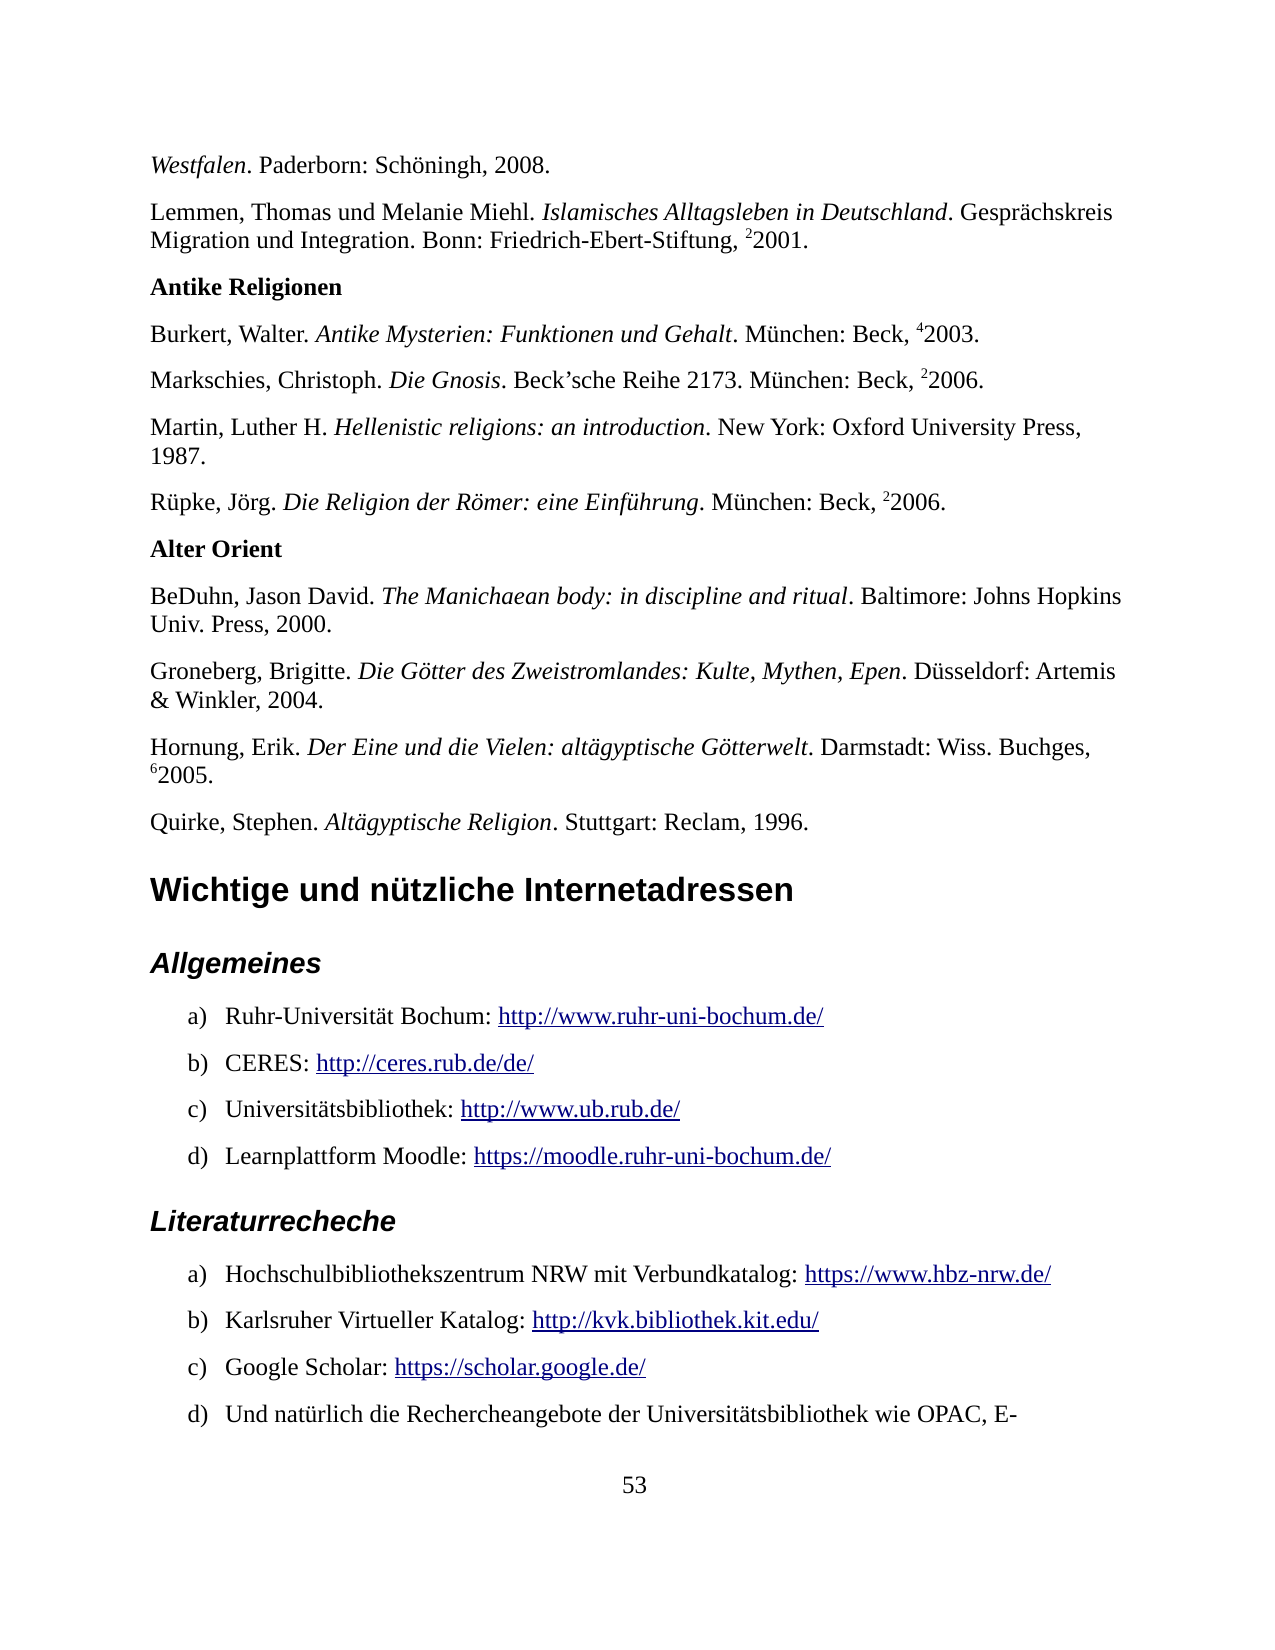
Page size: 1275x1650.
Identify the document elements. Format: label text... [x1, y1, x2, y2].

text Martin, Luther H. Hellenistic religions: an introduction. New York: Oxford University Press, 1987. [150, 412, 1125, 469]
list Universitätsbibliothek: http://www.ub.rub.de/ [187, 1094, 1125, 1123]
list Learnplattform Moodle: https://moodle.ruhr-uni-bochum.de/ [187, 1141, 1125, 1170]
list Google Scholar: https://scholar.google.de/ [187, 1352, 1125, 1381]
text Quirke, Stephen. Altägyptische Religion. Stuttgart: Reclam, 1996. [150, 807, 1125, 836]
text Hornung, Erik. Der Eine und die Vielen: altägyptische Götterwelt. Darmstadt: Wiss. Buchges, 62005. [150, 732, 1125, 789]
text Lemmen, Thomas und Melanie Miehl. Islamisches Alltagsleben in Deutschland. Gesprächskreis Migration und Integration. Bonn: Friedrich-Ebert-Stiftung, 22001. [150, 197, 1125, 254]
text Rüpke, Jörg. Die Religion der Römer: eine Einführung. München: Beck, 22006. [150, 487, 1125, 516]
text Burkert, Walter. Antike Mysterien: Funktionen und Gehalt. München: Beck, 42003. [150, 319, 1125, 347]
subtitle Wichtige und nützliche Internetadressen [150, 870, 1125, 908]
list Ruhr-Universität Bochum: http://www.ruhr-uni-bochum.de/ [187, 1001, 1125, 1030]
text Alter Orient [150, 534, 1125, 563]
text Westfalen. Paderborn: Schöningh, 2008. [150, 150, 1125, 179]
list Und natürlich die Rechercheangebote der Universitätsbibliothek wie OPAC, E- [187, 1399, 1125, 1427]
list Hochschulbibliothekszentrum NRW mit Verbundkatalog: https://www.hbz-nrw.de/ [187, 1259, 1125, 1287]
text BeDuhn, Jason David. The Manichaean body: in discipline and ritual. Baltimore: Johns Hopkins Univ. Press, 2000. [150, 581, 1125, 638]
text Groneberg, Brigitte. Die Götter des Zweistromlandes: Kulte, Mythen, Epen. Düsseldorf: Artemis & Winkler, 2004. [150, 656, 1125, 714]
text Markschies, Christoph. Die Gnosis. Beck’sche Reihe 2173. München: Beck, 22006. [150, 365, 1125, 394]
subtitle Literaturrecheche [150, 1204, 1125, 1237]
subtitle Allgemeines [150, 946, 1125, 979]
text Antike Religionen [150, 272, 1125, 301]
list Karlsruher Virtueller Katalog: http://kvk.bibliothek.kit.edu/ [187, 1305, 1125, 1334]
list CERES: http://ceres.rub.de/de/ [187, 1048, 1125, 1076]
